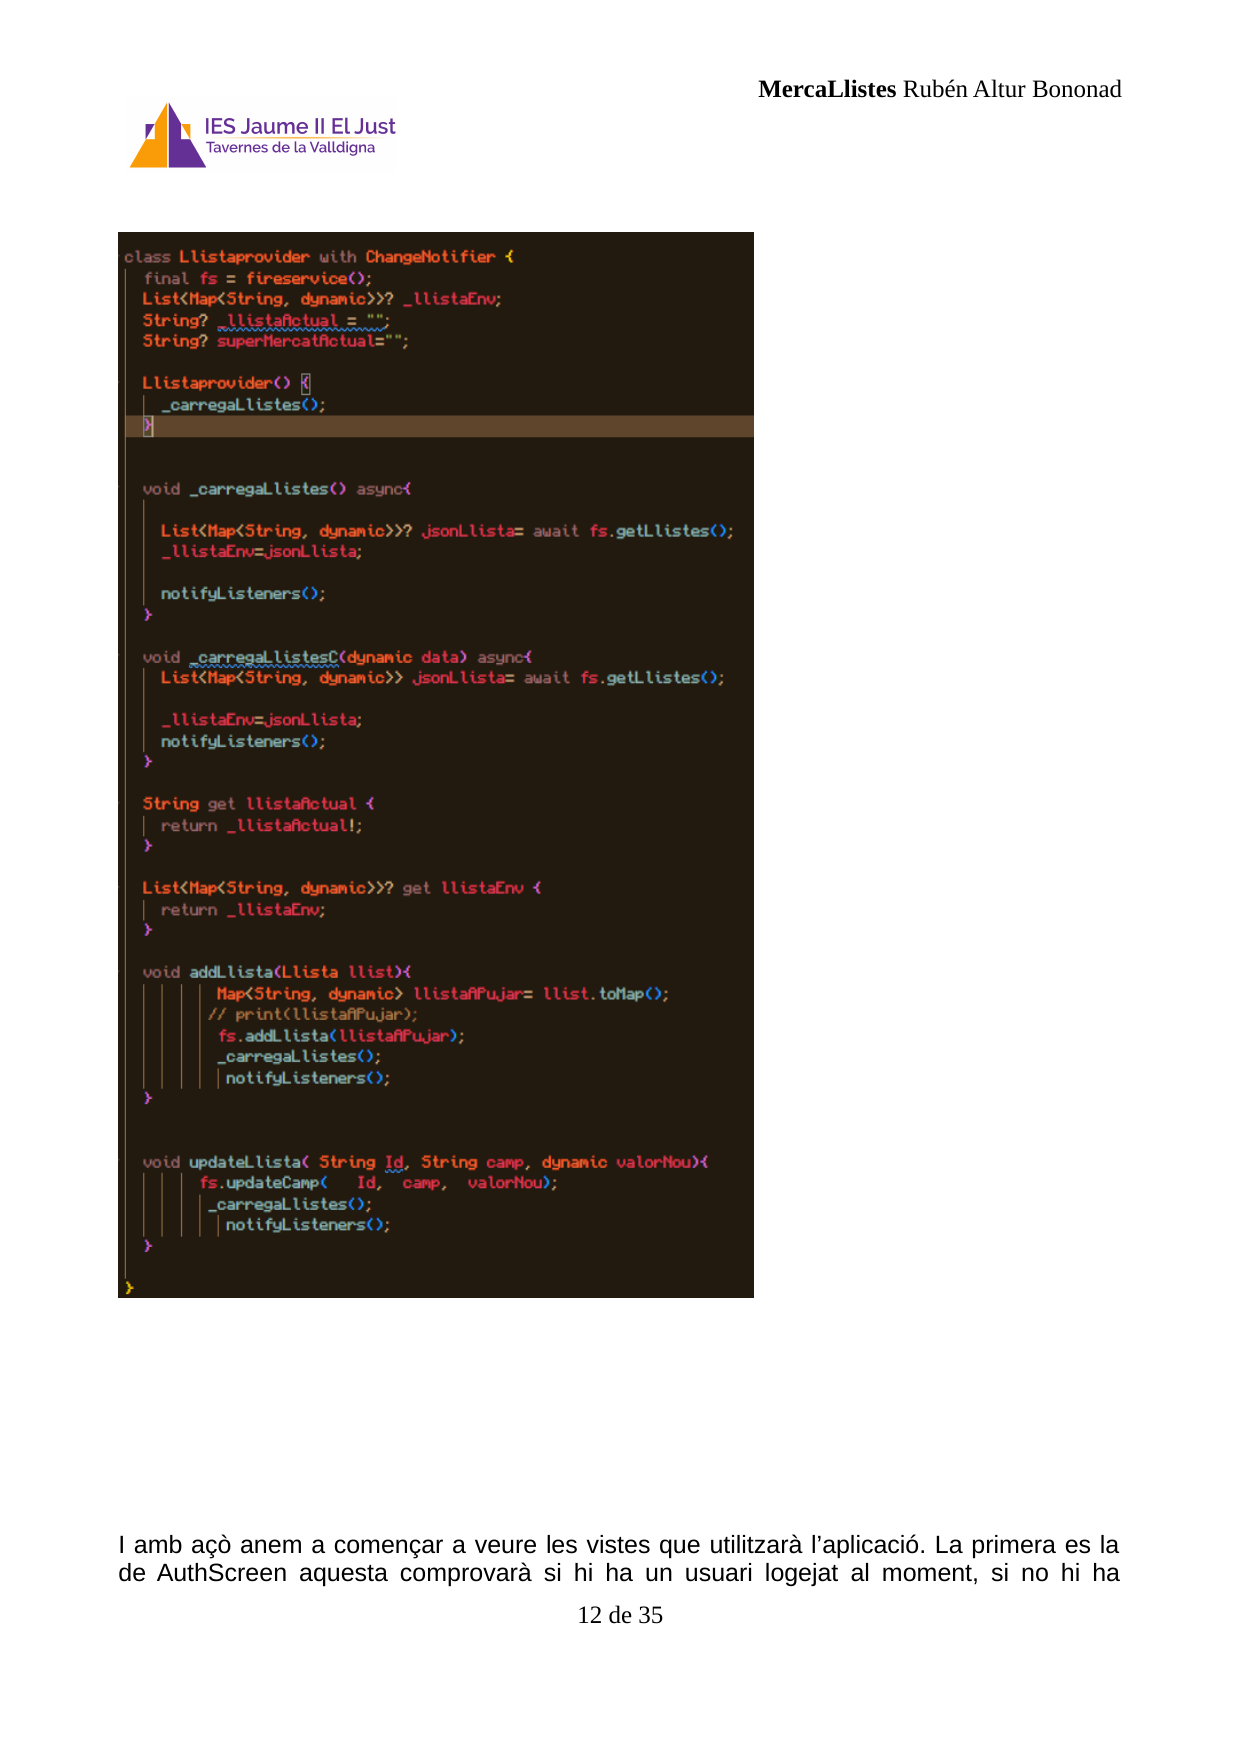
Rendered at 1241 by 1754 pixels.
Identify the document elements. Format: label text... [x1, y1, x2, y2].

text I amb açò anem a començar a veure les vistes que utilitzarà l’aplicació. La primera es la de AuthScreen aquesta comprovarà si hi ha un usuari logejat al moment, si no hi ha [118, 1530, 1122, 1587]
picture [126, 97, 396, 174]
picture [118, 232, 754, 1298]
